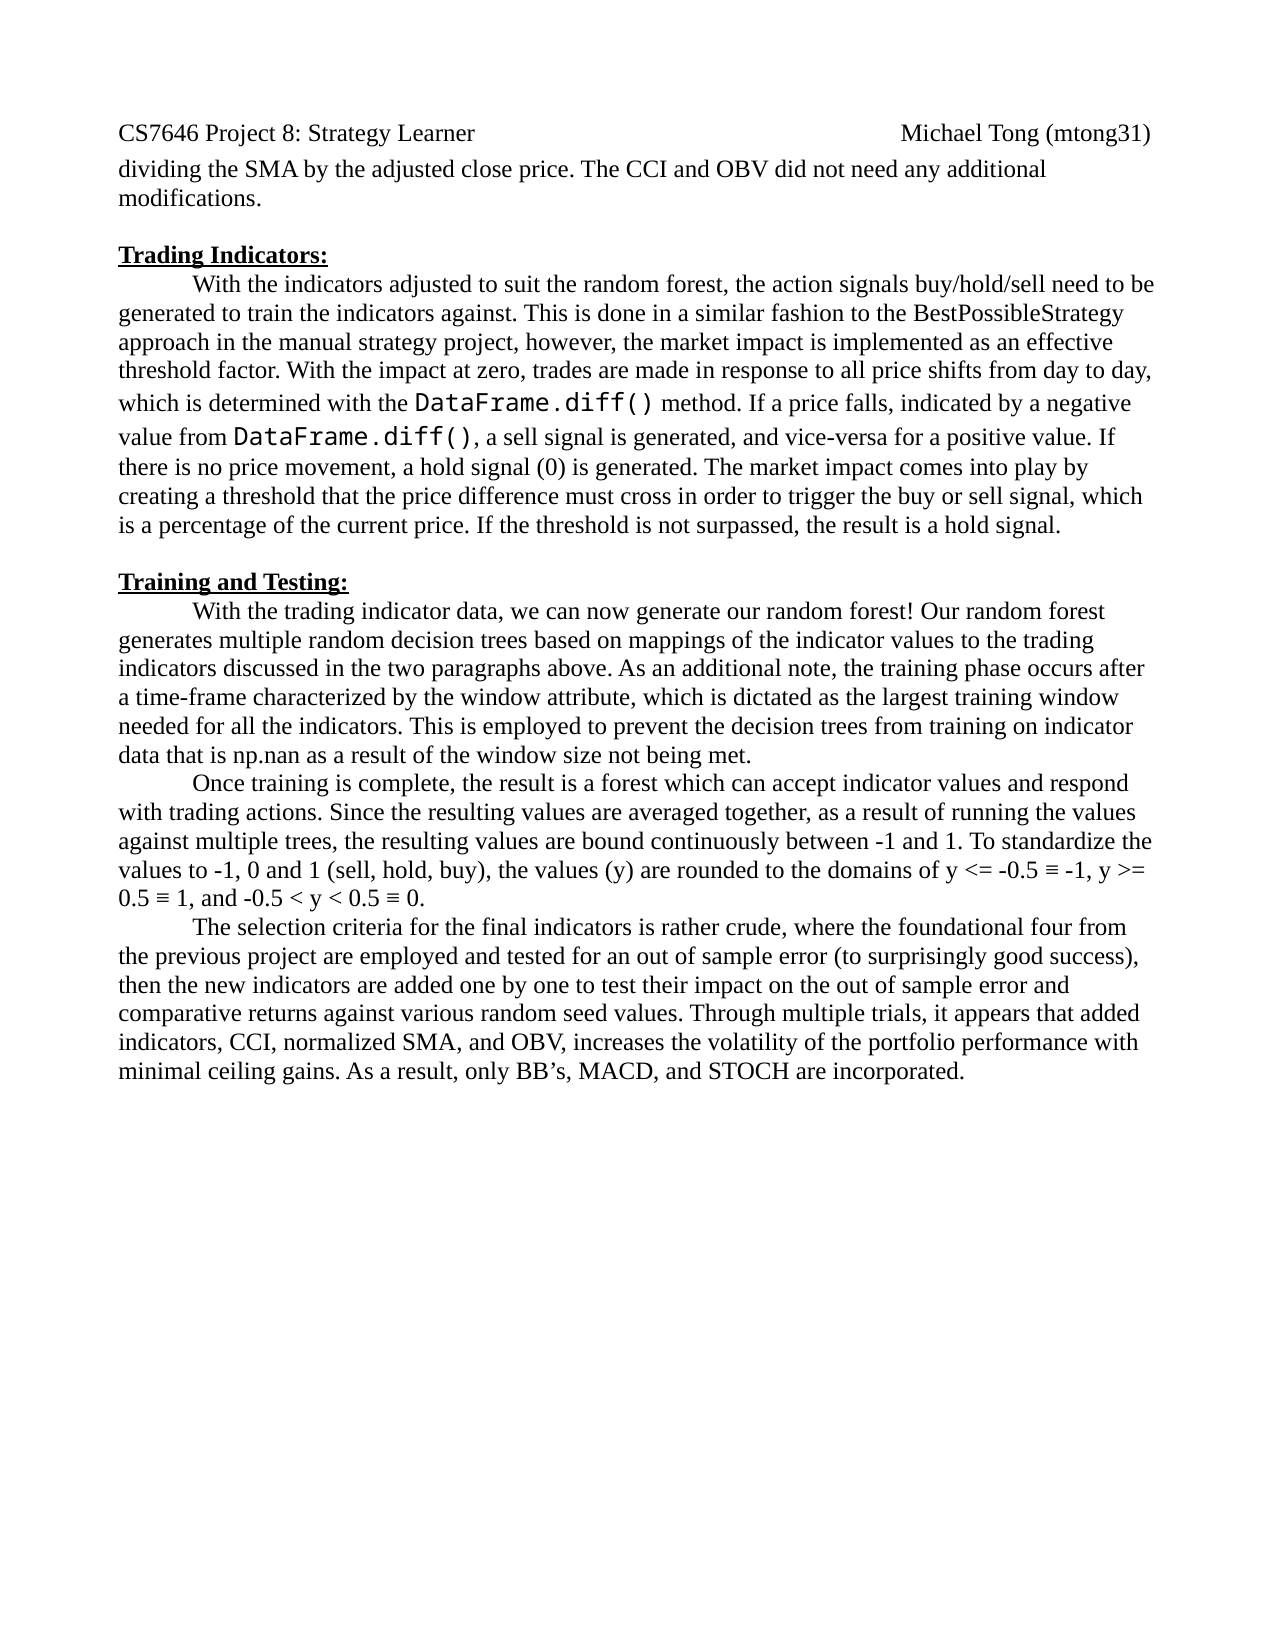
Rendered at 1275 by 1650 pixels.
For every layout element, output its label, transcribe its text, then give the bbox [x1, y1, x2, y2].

text The selection criteria for the final indicators is rather crude, where the foundational four from the previous project are employed and tested for an out of sample error (to surprisingly good success), then the new indicators are added one by one to test their impact on the out of sample error and comparative returns against various random seed values. Through multiple trials, it appears that added indicators, CCI, normalized SMA, and OBV, increases the volatility of the portfolio performance with minimal ceiling gains. As a result, only BB’s, MACD, and STOCH are incorporated. [118, 912, 1157, 1085]
text With the trading indicator data, we can now generate our random forest! Our random forest generates multiple random decision trees based on mappings of the indicator values to the trading indicators discussed in the two paragraphs above. As an additional note, the training phase occurs after a time-frame characterized by the window attribute, which is dictated as the largest training window needed for all the indicators. This is employed to prevent the decision trees from training on indicator data that is np.nan as a result of the window size not being met. [118, 596, 1157, 768]
text dividing the SMA by the adjusted close price. The CCI and OBV did not need any additional modifications. [118, 154, 1157, 212]
text Once training is complete, the result is a forest which can accept indicator values and respond with trading actions. Since the resulting values are averaged together, as a result of running the values against multiple trees, the resulting values are bound continuously between -1 and 1. To standardize the values to -1, 0 and 1 (sell, hold, buy), the values (y) are rounded to the domains of y <= -0.5 ≡ -1, y >= 0.5 ≡ 1, and -0.5 < y < 0.5 ≡ 0. [118, 768, 1157, 912]
text Trading Indicators: [118, 240, 1157, 269]
text Training and Testing: [118, 567, 1157, 596]
text With the indicators adjusted to suit the random forest, the action signals buy/hold/sell need to be generated to train the indicators against. This is done in a similar fashion to the BestPossibleStrategy approach in the manual strategy project, however, the market impact is implemented as an effective threshold factor. With the impact at zero, trades are made in response to all price shifts from day to day, which is determined with the DataFrame.diff() method. If a price falls, indicated by a negative value from DataFrame.diff(), a sell signal is generated, and vice-versa for a positive value. If there is no price movement, a hold signal (0) is generated. The market impact comes into play by creating a threshold that the price difference must cross in order to trigger the buy or sell signal, which is a percentage of the current price. If the threshold is not surpassed, the result is a hold signal. [118, 269, 1157, 538]
